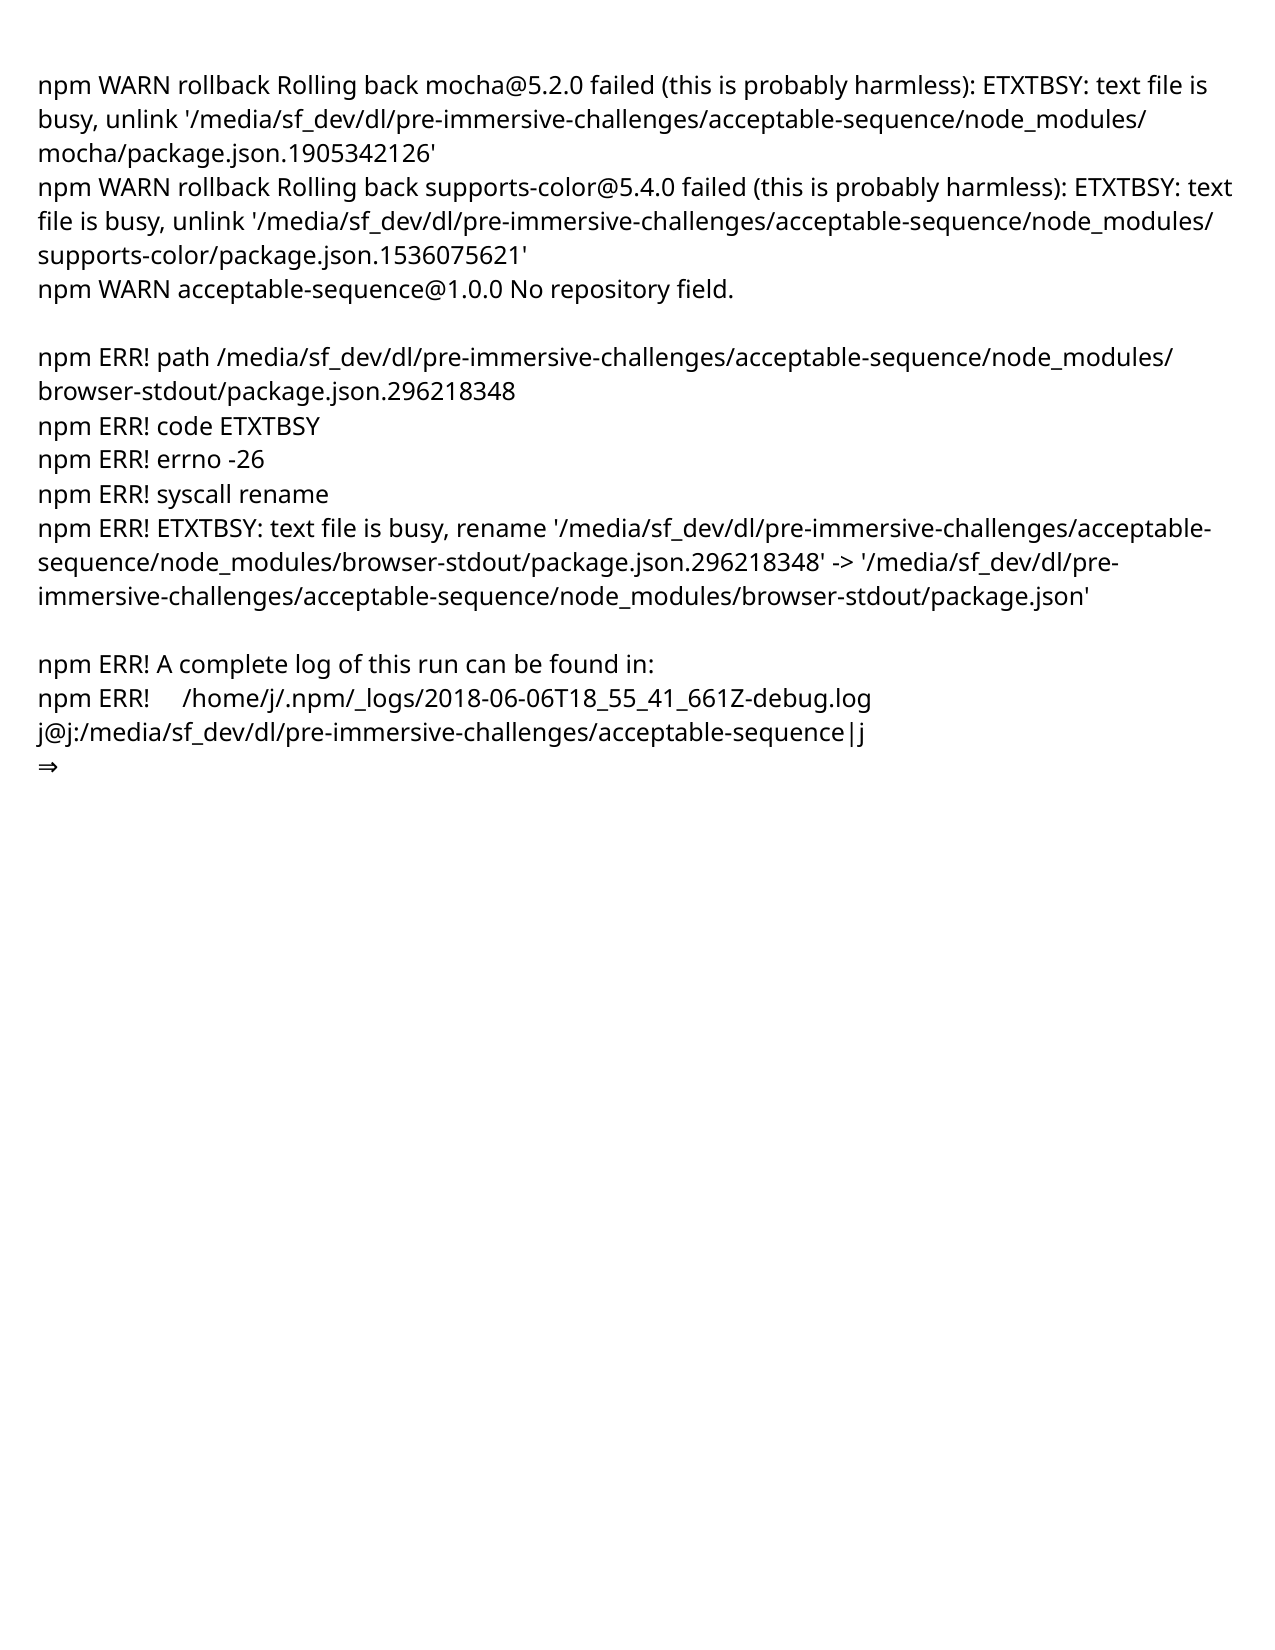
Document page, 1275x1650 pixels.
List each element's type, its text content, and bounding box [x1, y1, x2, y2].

text ⇒ [37, 749, 1237, 783]
text npm ERR! /home/j/.npm/_logs/2018-06-06T18_55_41_661Z-debug.log [37, 681, 1237, 715]
text npm WARN rollback Rolling back supports-color@5.4.0 failed (this is probably harmless): ETXTBSY: text file is busy, unlink '/media/sf_dev/dl/pre-immersive-challenges/acceptable-sequence/node_modules/supports-color/package.json.1536075621' [37, 170, 1237, 272]
text npm ERR! path /media/sf_dev/dl/pre-immersive-challenges/acceptable-sequence/node_modules/browser-stdout/package.json.296218348 [37, 340, 1237, 408]
text npm WARN acceptable-sequence@1.0.0 No repository field. [37, 272, 1237, 306]
text npm ERR! A complete log of this run can be found in: [37, 647, 1237, 681]
text npm WARN rollback Rolling back mocha@5.2.0 failed (this is probably harmless): ETXTBSY: text file is busy, unlink '/media/sf_dev/dl/pre-immersive-challenges/acceptable-sequence/node_modules/mocha/package.json.1905342126' [37, 67, 1237, 170]
text npm ERR! syscall rename [37, 476, 1237, 510]
text j@j:/media/sf_dev/dl/pre-immersive-challenges/acceptable-sequence|j [37, 715, 1237, 749]
text npm ERR! errno -26 [37, 442, 1237, 476]
text npm ERR! code ETXTBSY [37, 408, 1237, 442]
text npm ERR! ETXTBSY: text file is busy, rename '/media/sf_dev/dl/pre-immersive-challenges/acceptable-sequence/node_modules/browser-stdout/package.json.296218348' -> '/media/sf_dev/dl/pre-immersive-challenges/acceptable-sequence/node_modules/browser-stdout/package.json' [37, 510, 1237, 612]
